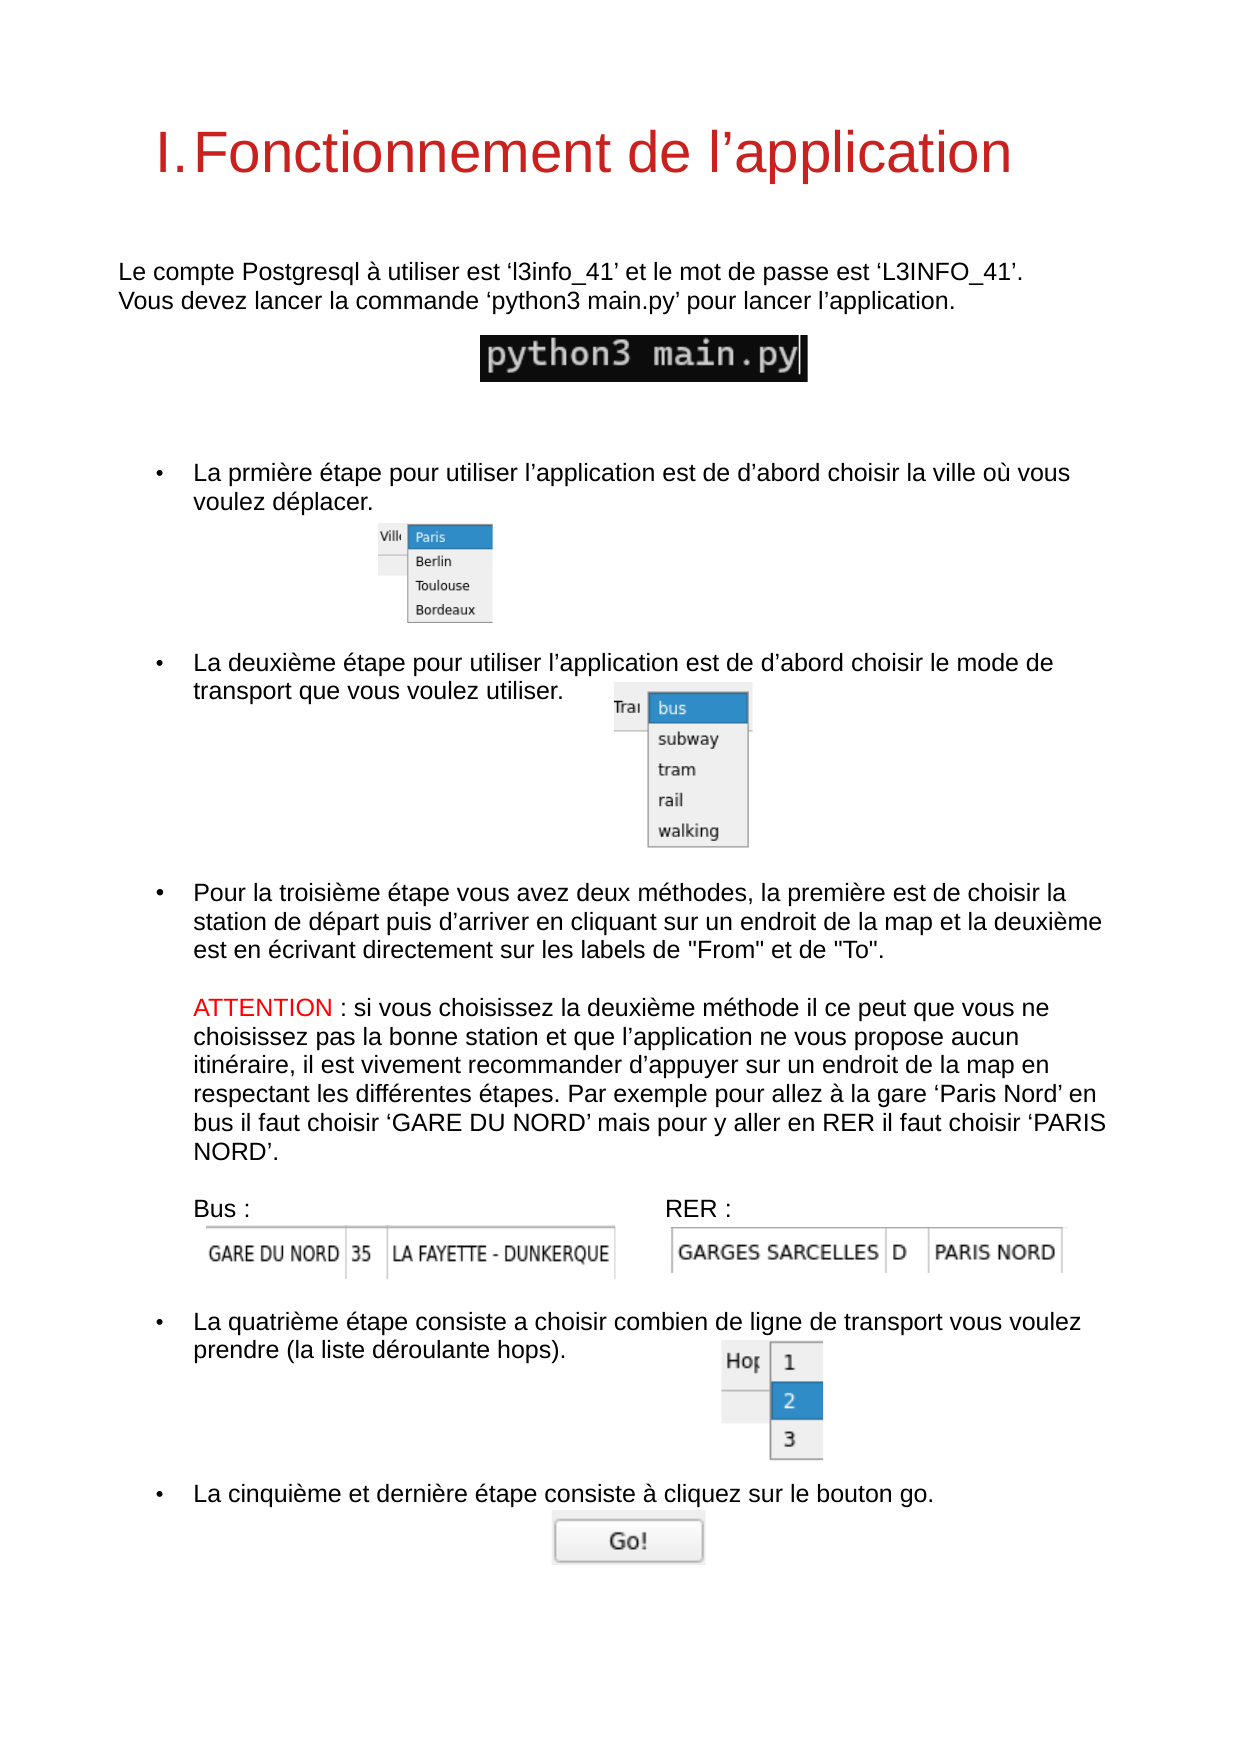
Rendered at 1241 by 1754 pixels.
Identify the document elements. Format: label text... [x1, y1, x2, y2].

list La deuxième étape pour utiliser l’application est de d’abord choisir le mode de transport que vous voulez utiliser. [156, 648, 1122, 705]
list ATTENTION : si vous choisissez la deuxième méthode il ce peut que vous ne choisissez pas la bonne station et que l’application ne vous propose aucun itinéraire, il est vivement recommander d’appuyer sur un endroit de la map en respectant les différentes étapes. Par exemple pour allez à la gare ‘Paris Nord’ en bus il faut choisir ‘GARE DU NORD’ mais pour y aller en RER il faut choisir ‘PARIS NORD’. [156, 993, 1122, 1165]
picture [480, 335, 808, 382]
text Vous devez lancer la commande ‘python3 main.py’ pour lancer l’application. [118, 286, 1122, 314]
picture [378, 523, 493, 623]
list La cinquième et dernière étape consiste à cliquez sur le bouton go. [156, 1479, 1122, 1508]
picture [670, 1227, 1068, 1273]
picture [613, 682, 753, 861]
list Fonctionnement de l’application [156, 118, 1122, 185]
list Pour la troisième étape vous avez deux méthodes, la première est de choisir la station de départ puis d’arriver en cliquant sur un endroit de la map et la deuxième est en écrivant directement sur les labels de "From" et de "To". [156, 878, 1122, 964]
list La quatrième étape consiste a choisir combien de ligne de transport vous voulez prendre (la liste déroulante hops). [156, 1307, 1122, 1364]
picture [551, 1510, 706, 1565]
text Le compte Postgresql à utiliser est ‘l3info_41’ et le mot de passe est ‘L3INFO_41’. [118, 257, 1122, 286]
picture [206, 1225, 616, 1279]
list La prmière étape pour utiliser l’application est de d’abord choisir la ville où vous voulez déplacer. [156, 458, 1122, 516]
list Bus : RER : [156, 1194, 1122, 1223]
picture [721, 1340, 824, 1462]
